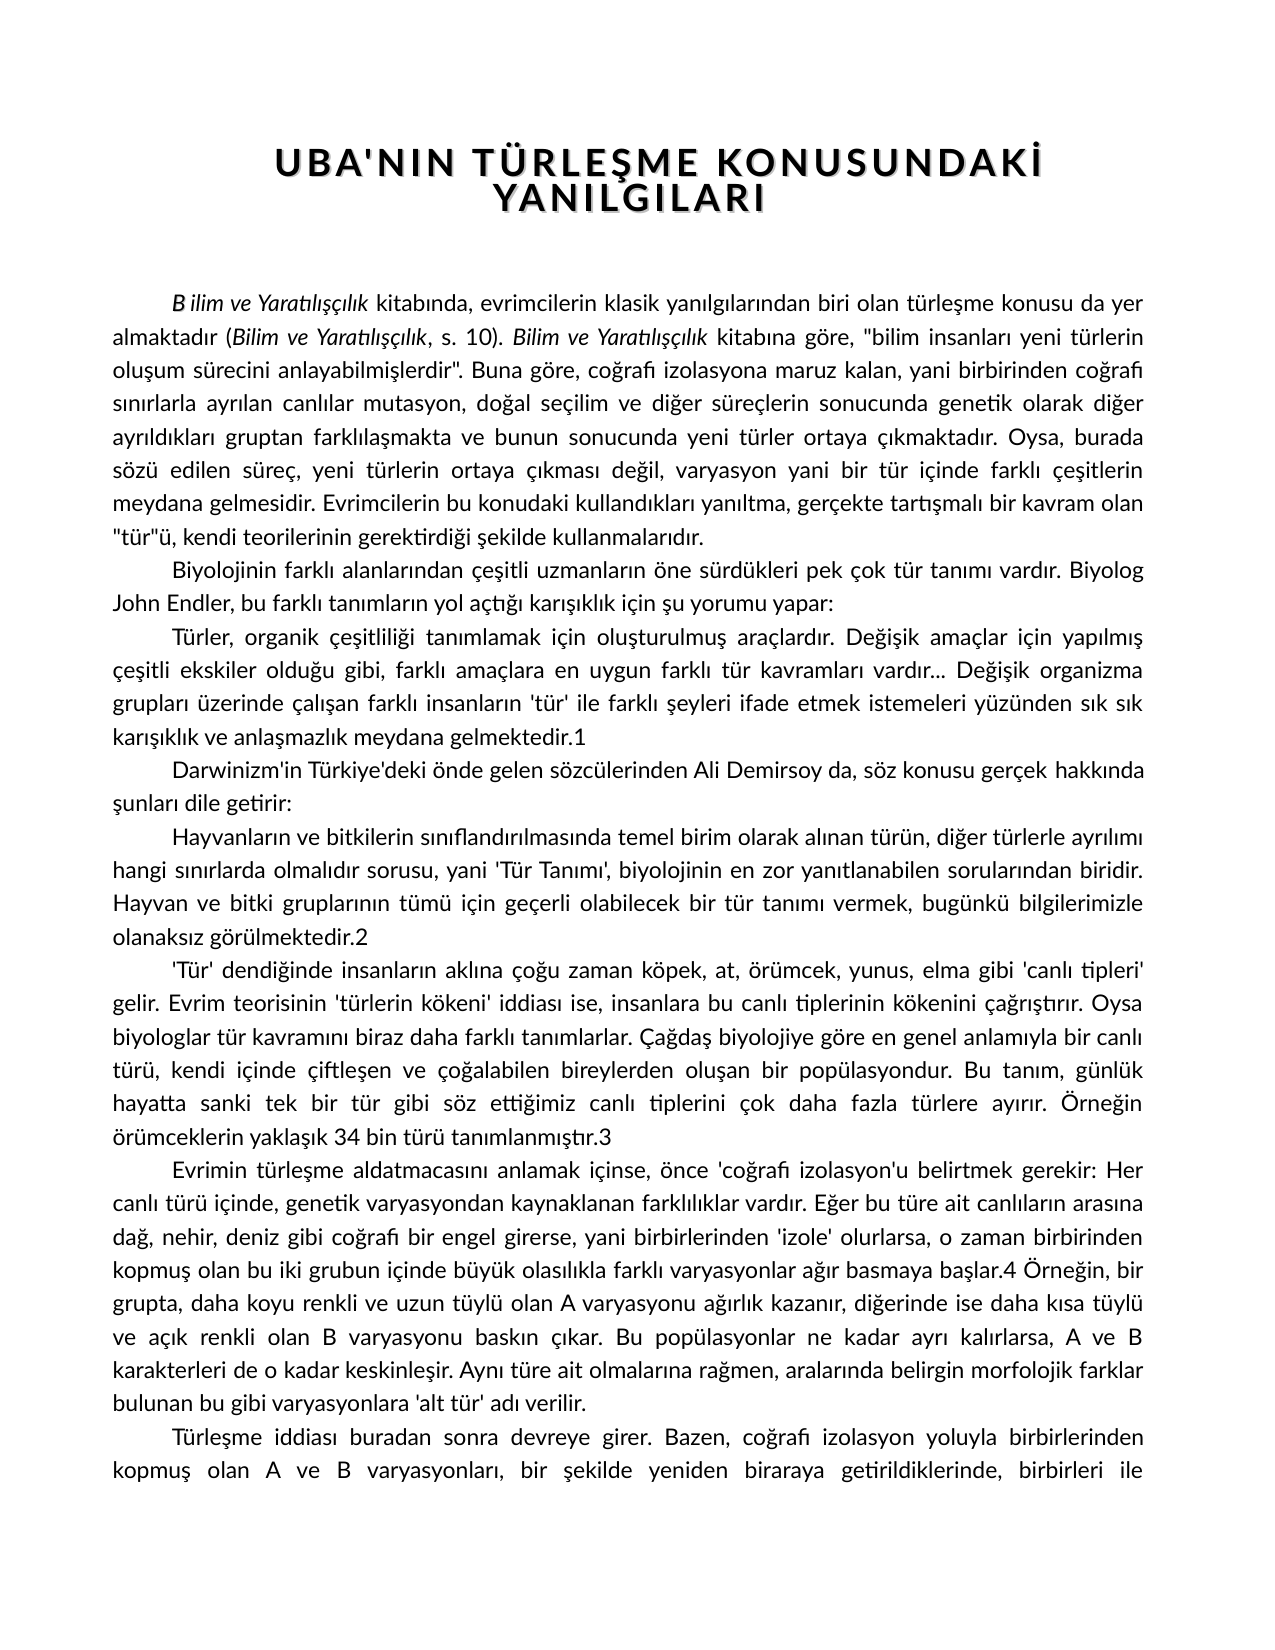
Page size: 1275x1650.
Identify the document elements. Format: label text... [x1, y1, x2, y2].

text Türleşme iddiası buradan sonra devreye girer. Bazen, coğrafi izolasyon yoluyla birbirlerinden kopmuş olan A ve B varyasyonları, bir şekilde yeniden biraraya getirildiklerinde, birbirleri ile [112, 1418, 1145, 1485]
text Hayvanların ve bitkilerin sınıflandırılmasında temel birim olarak alınan türün, diğer türlerle ayrılımı hangi sınırlarda olmalıdır sorusu, yani 'Tür Tanımı', biyolojinin en zor yanıtlanabilen sorularından biridir. Hayvan ve bitki gruplarının tümü için geçerli olabilecek bir tür tanımı vermek, bugünkü bilgilerimizle olanaksız görülmektedir.2 [112, 818, 1145, 952]
text 'Tür' dendiğinde insanların aklına çoğu zaman köpek, at, örümcek, yunus, elma gibi 'canlı tipleri' gelir. Evrim teorisinin 'türlerin kökeni' iddiası ise, insanlara bu canlı tiplerinin kökenini çağrıştırır. Oysa biyologlar tür kavramını biraz daha farklı tanımlarlar. Çağdaş biyolojiye göre en genel anlamıyla bir canlı türü, kendi içinde çiftleşen ve çoğalabilen bireylerden oluşan bir popülasyondur. Bu tanım, günlük hayatta sanki tek bir tür gibi söz ettiğimiz canlı tiplerini çok daha fazla türlere ayırır. Örneğin örümceklerin yaklaşık 34 bin türü tanımlanmıştır.3 [112, 952, 1145, 1152]
text Evrimin türleşme aldatmacasını anlamak içinse, önce 'coğrafi izolasyon'u belirtmek gerekir: Her canlı türü içinde, genetik varyasyondan kaynaklanan farklılıklar vardır. Eğer bu türe ait canlıların arasına dağ, nehir, deniz gibi coğrafi bir engel girerse, yani birbirlerinden 'izole' olurlarsa, o zaman birbirinden kopmuş olan bu iki grubun içinde büyük olasılıkla farklı varyasyonlar ağır basmaya başlar.4 Örneğin, bir grupta, daha koyu renkli ve uzun tüylü olan A varyasyonu ağırlık kazanır, diğerinde ise daha kısa tüylü ve açık renkli olan B varyasyonu baskın çıkar. Bu popülasyonlar ne kadar ayrı kalırlarsa, A ve B karakterleri de o kadar keskinleşir. Aynı türe ait olmalarına rağmen, aralarında belirgin morfolojik farklar bulunan bu gibi varyasyonlara 'alt tür' adı verilir. [112, 1152, 1145, 1418]
text Darwinizm'in Türkiye'deki önde gelen sözcülerinden Ali Demirsoy da, söz konusu gerçek hakkında şunları dile getirir: [112, 752, 1145, 818]
text Türler, organik çeşitliliği tanımlamak için oluşturulmuş araçlardır. Değişik amaçlar için yapılmış çeşitli ekskiler olduğu gibi, farklı amaçlara en uygun farklı tür kavramları vardır... Değişik organizma grupları üzerinde çalışan farklı insanların 'tür' ile farklı şeyleri ifade etmek istemeleri yüzünden sık sık karışıklık ve anlaşmazlık meydana gelmektedir.1 [112, 618, 1145, 752]
text Biyolojinin farklı alanlarından çeşitli uzmanların öne sürdükleri pek çok tür tanımı vardır. Biyolog John Endler, bu farklı tanımların yol açtığı karışıklık için şu yorumu yapar: [112, 552, 1145, 618]
text UBA'NIN TÜRLEŞME KONUSUNDAKİ YANILGILARI [112, 148, 1145, 218]
text Bilim ve Yaratılışçılık kitabında, evrimcilerin klasik yanılgılarından biri olan türleşme konusu da yer almaktadır (Bilim ve Yaratılışçılık, s. 10). Bilim ve Yaratılışçılık kitabına göre, "bilim insanları yeni türlerin oluşum sürecini anlayabilmişlerdir". Buna göre, coğrafi izolasyona maruz kalan, yani birbirinden coğrafi sınırlarla ayrılan canlılar mutasyon, doğal seçilim ve diğer süreçlerin sonucunda genetik olarak diğer ayrıldıkları gruptan farklılaşmakta ve bunun sonucunda yeni türler ortaya çıkmaktadır. Oysa, burada sözü edilen süreç, yeni türlerin ortaya çıkması değil, varyasyon yani bir tür içinde farklı çeşitlerin meydana gelmesidir. Evrimcilerin bu konudaki kullandıkları yanıltma, gerçekte tartışmalı bir kavram olan "tür"ü, kendi teorilerinin gerektirdiği şekilde kullanmalarıdır. [112, 285, 1145, 552]
